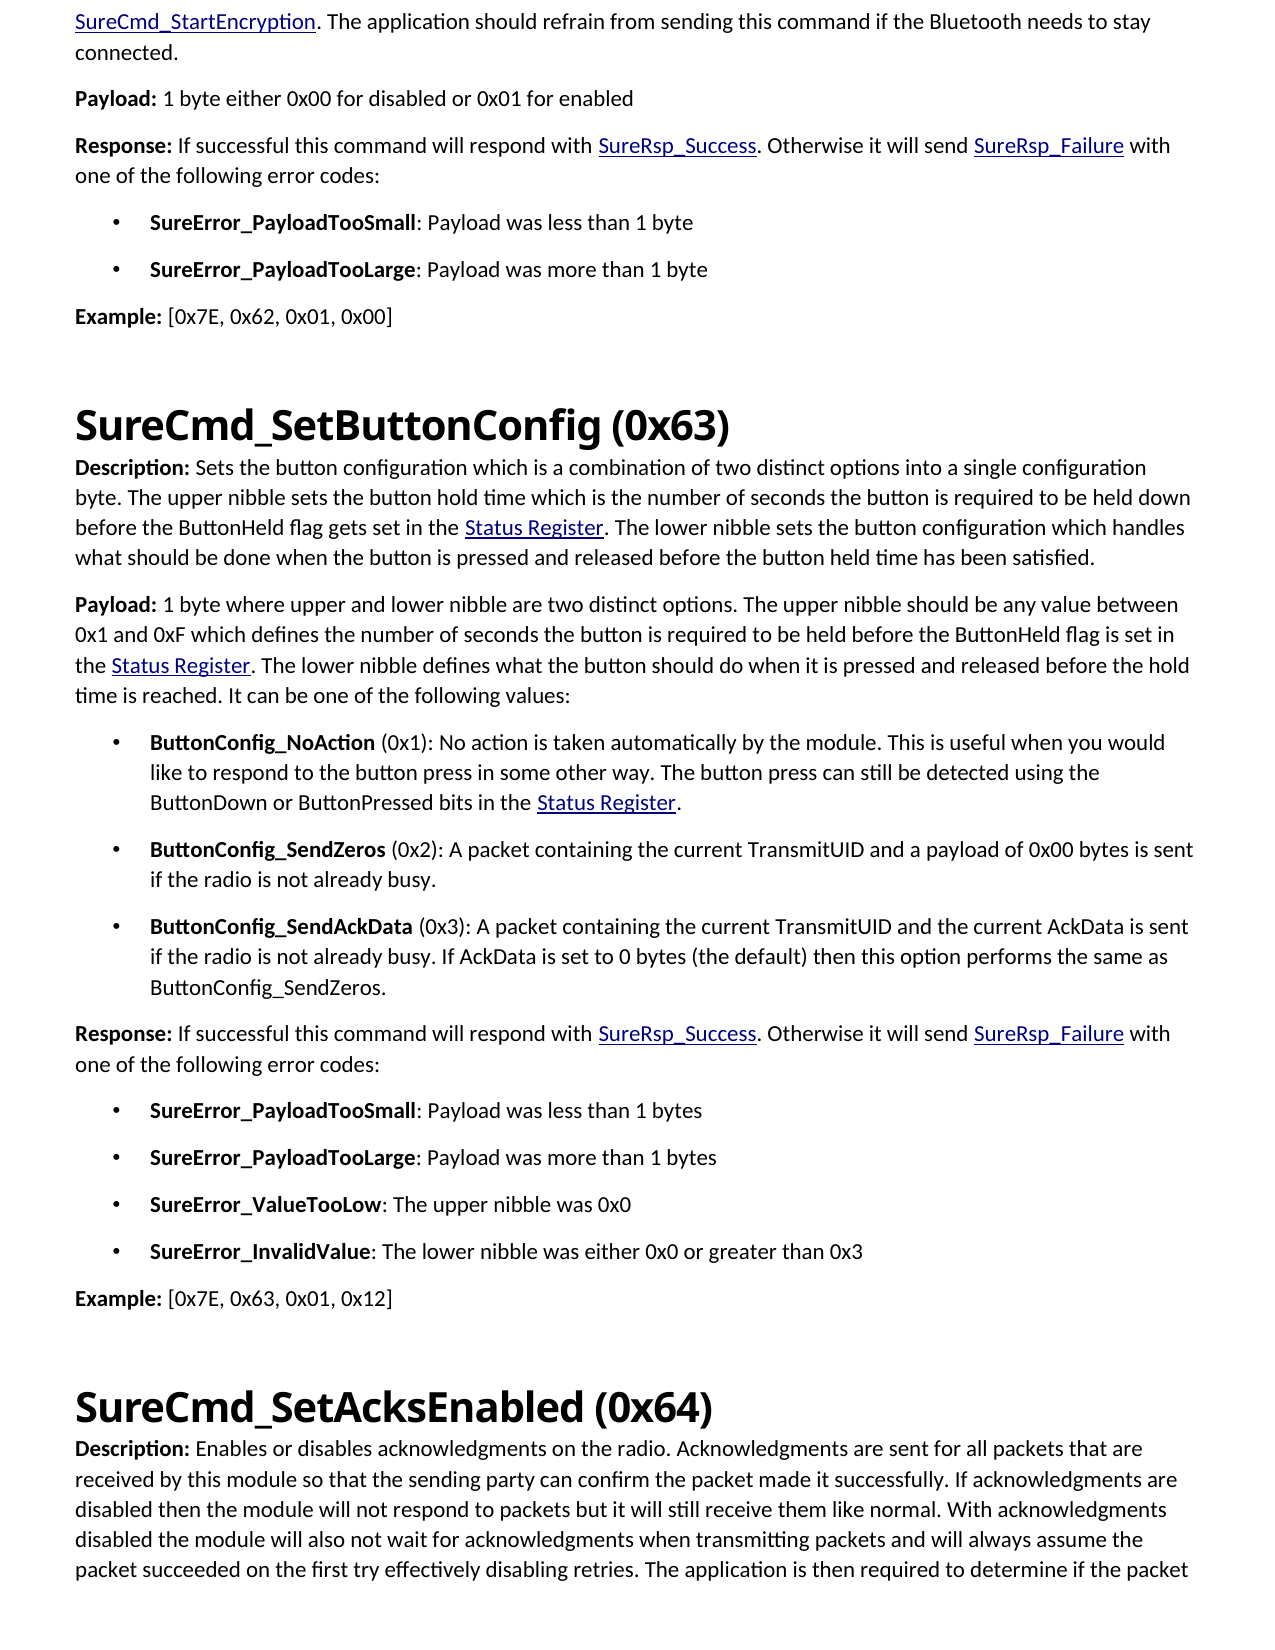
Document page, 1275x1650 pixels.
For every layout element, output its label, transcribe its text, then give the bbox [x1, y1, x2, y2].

list SureError_PayloadTooSmall: Payload was less than 1 bytes [112, 1097, 1200, 1124]
text Payload: 1 byte either 0x00 for disabled or 0x01 for enabled [75, 84, 1200, 113]
text Description: Sets the button configuration which is a combination of two distinct options into a single configuration byte. The upper nibble sets the button hold time which is the number of seconds the button is required to be held down before the ButtonHeld flag gets set in the Status Register. The lower nibble sets the button configuration which handles what should be done when the button is pressed and released before the button held time has been satisfied. [75, 453, 1200, 571]
text Payload: 1 byte where upper and lower nibble are two distinct options. The upper nibble should be any value between 0x1 and 0xF which defines the number of seconds the button is required to be held before the ButtonHeld flag is set in the Status Register. The lower nibble defines what the button should do when it is pressed and released before the hold time is reached. It can be one of the following values: [75, 590, 1200, 709]
list SureError_ValueTooLow: The upper nibble was 0x0 [112, 1190, 1200, 1218]
text Response: If successful this command will respond with SureRsp_Success. Otherwise it will send SureRsp_Failure with one of the following error codes: [75, 131, 1200, 190]
list ButtonConfig_NoAction (0x1): No action is taken automatically by the module. This is useful when you would like to respond to the button press in some other way. The button press can still be detected using the ButtonDown or ButtonPressed bits in the Status Register. [112, 728, 1200, 816]
list SureError_PayloadTooSmall: Payload was less than 1 byte [112, 208, 1200, 237]
list SureError_InvalidValue: The lower nibble was either 0x0 or greater than 0x3 [112, 1237, 1200, 1265]
text Example: [0x7E, 0x63, 0x01, 0x12] [75, 1284, 1200, 1312]
list ButtonConfig_SendZeros (0x2): A packet containing the current TransmitUID and a payload of 0x00 bytes is sent if the radio is not already busy. [112, 835, 1200, 893]
title SureCmd_SetAcksEnabled (0x64) [75, 1378, 1200, 1434]
title SureCmd_SetButtonConfig (0x63) [75, 396, 1200, 453]
text Description: Enables or disables acknowledgments on the radio. Acknowledgments are sent for all packets that are received by this module so that the sending party can confirm the packet made it successfully. If acknowledgments are disabled then the module will not respond to packets but it will still receive them like normal. With acknowledgments disabled the module will also not wait for acknowledgments when transmitting packets and will always assume the packet succeeded on the first try effectively disabling retries. The application is then required to determine if the packet [75, 1434, 1200, 1583]
text Response: If successful this command will respond with SureRsp_Success. Otherwise it will send SureRsp_Failure with one of the following error codes: [75, 1019, 1200, 1078]
text Example: [0x7E, 0x62, 0x01, 0x00] [75, 302, 1200, 330]
list SureError_PayloadTooLarge: Payload was more than 1 byte [112, 255, 1200, 283]
list ButtonConfig_SendAckData (0x3): A packet containing the current TransmitUID and the current AckData is sent if the radio is not already busy. If AckData is set to 0 bytes (the default) then this option performs the same as ButtonConfig_SendZeros. [112, 912, 1200, 1001]
text SureCmd_StartEncryption. The application should refrain from sending this command if the Bluetooth needs to stay connected. [75, 7, 1200, 66]
list SureError_PayloadTooLarge: Payload was more than 1 bytes [112, 1143, 1200, 1171]
